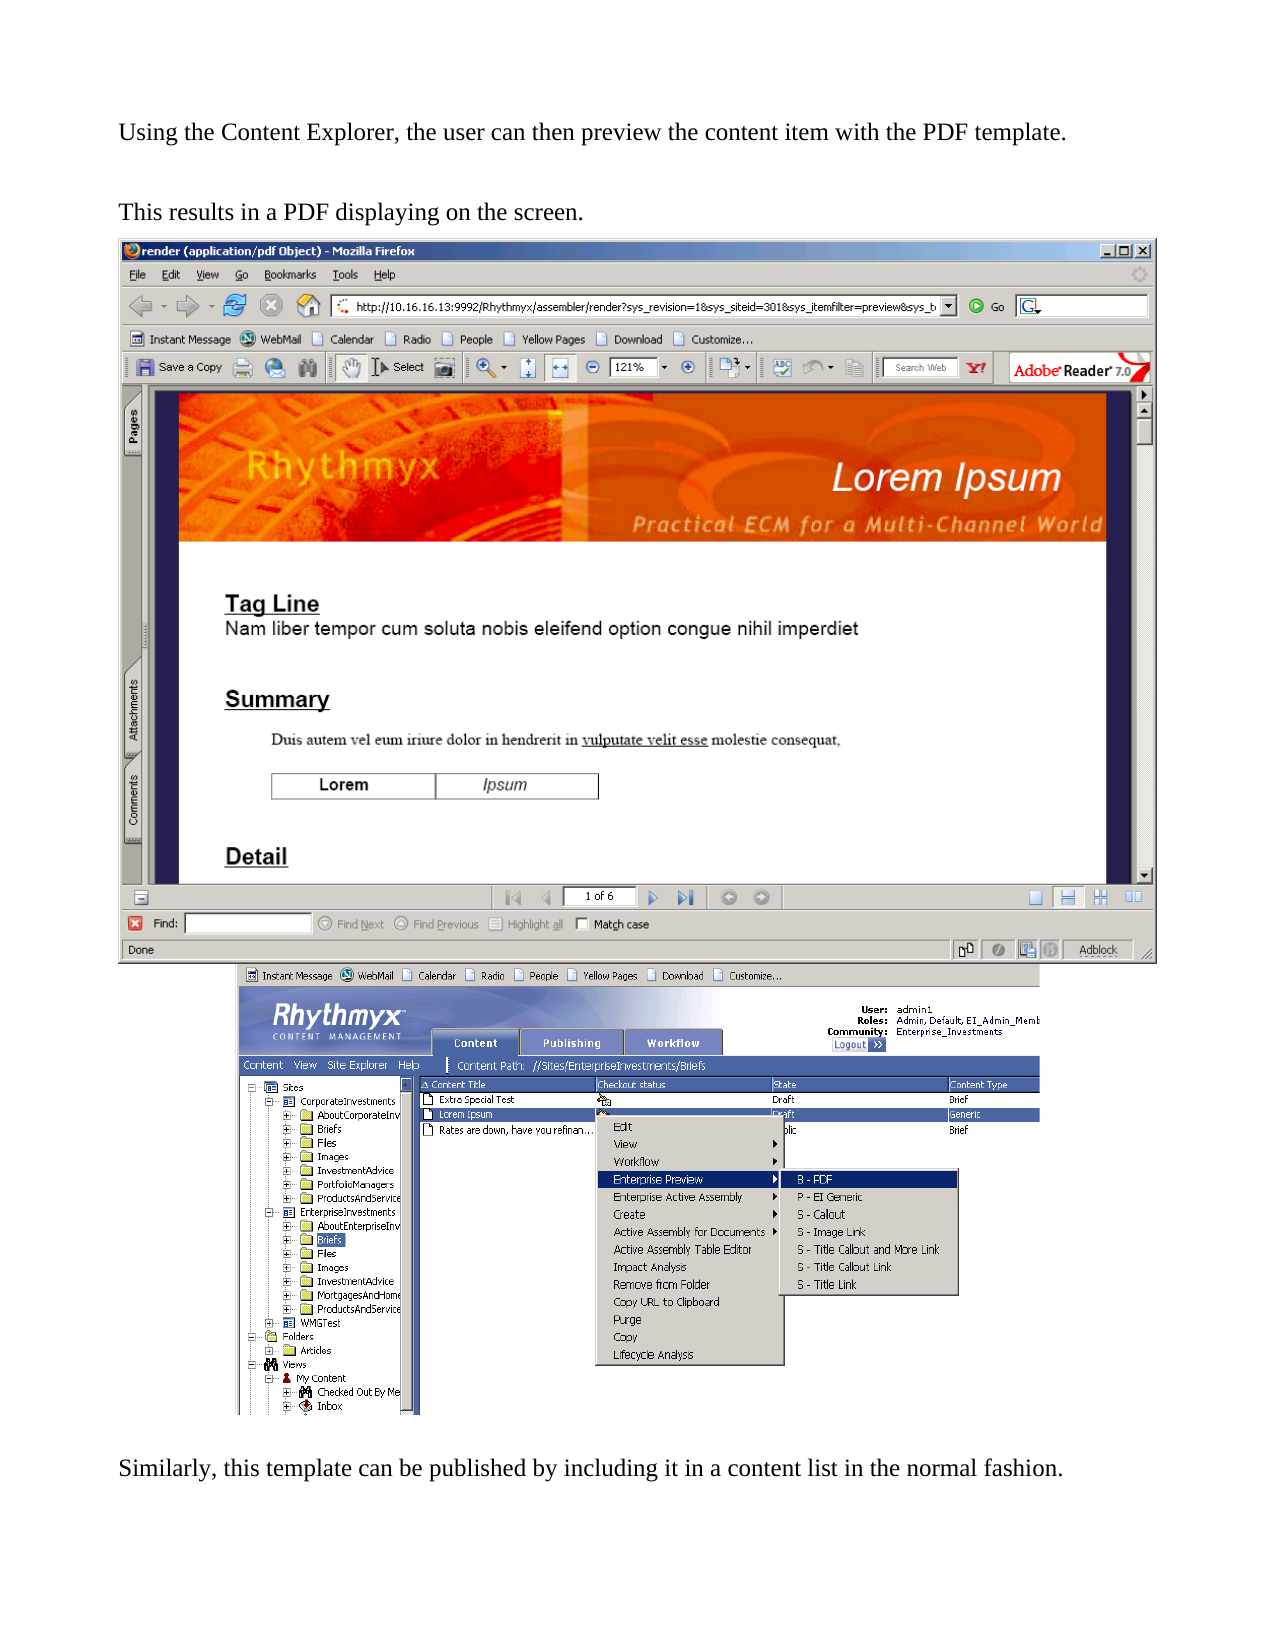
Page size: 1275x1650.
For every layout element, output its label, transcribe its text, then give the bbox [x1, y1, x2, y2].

text This results in a PDF displaying on the screen. [118, 198, 1157, 226]
picture [118, 238, 1157, 1415]
text Similarly, this template can be published by including it in a content list in the normal fashion. [118, 1454, 1157, 1482]
text Using the Content Explorer, the user can then preview the content item with the PDF template. [118, 118, 1157, 146]
